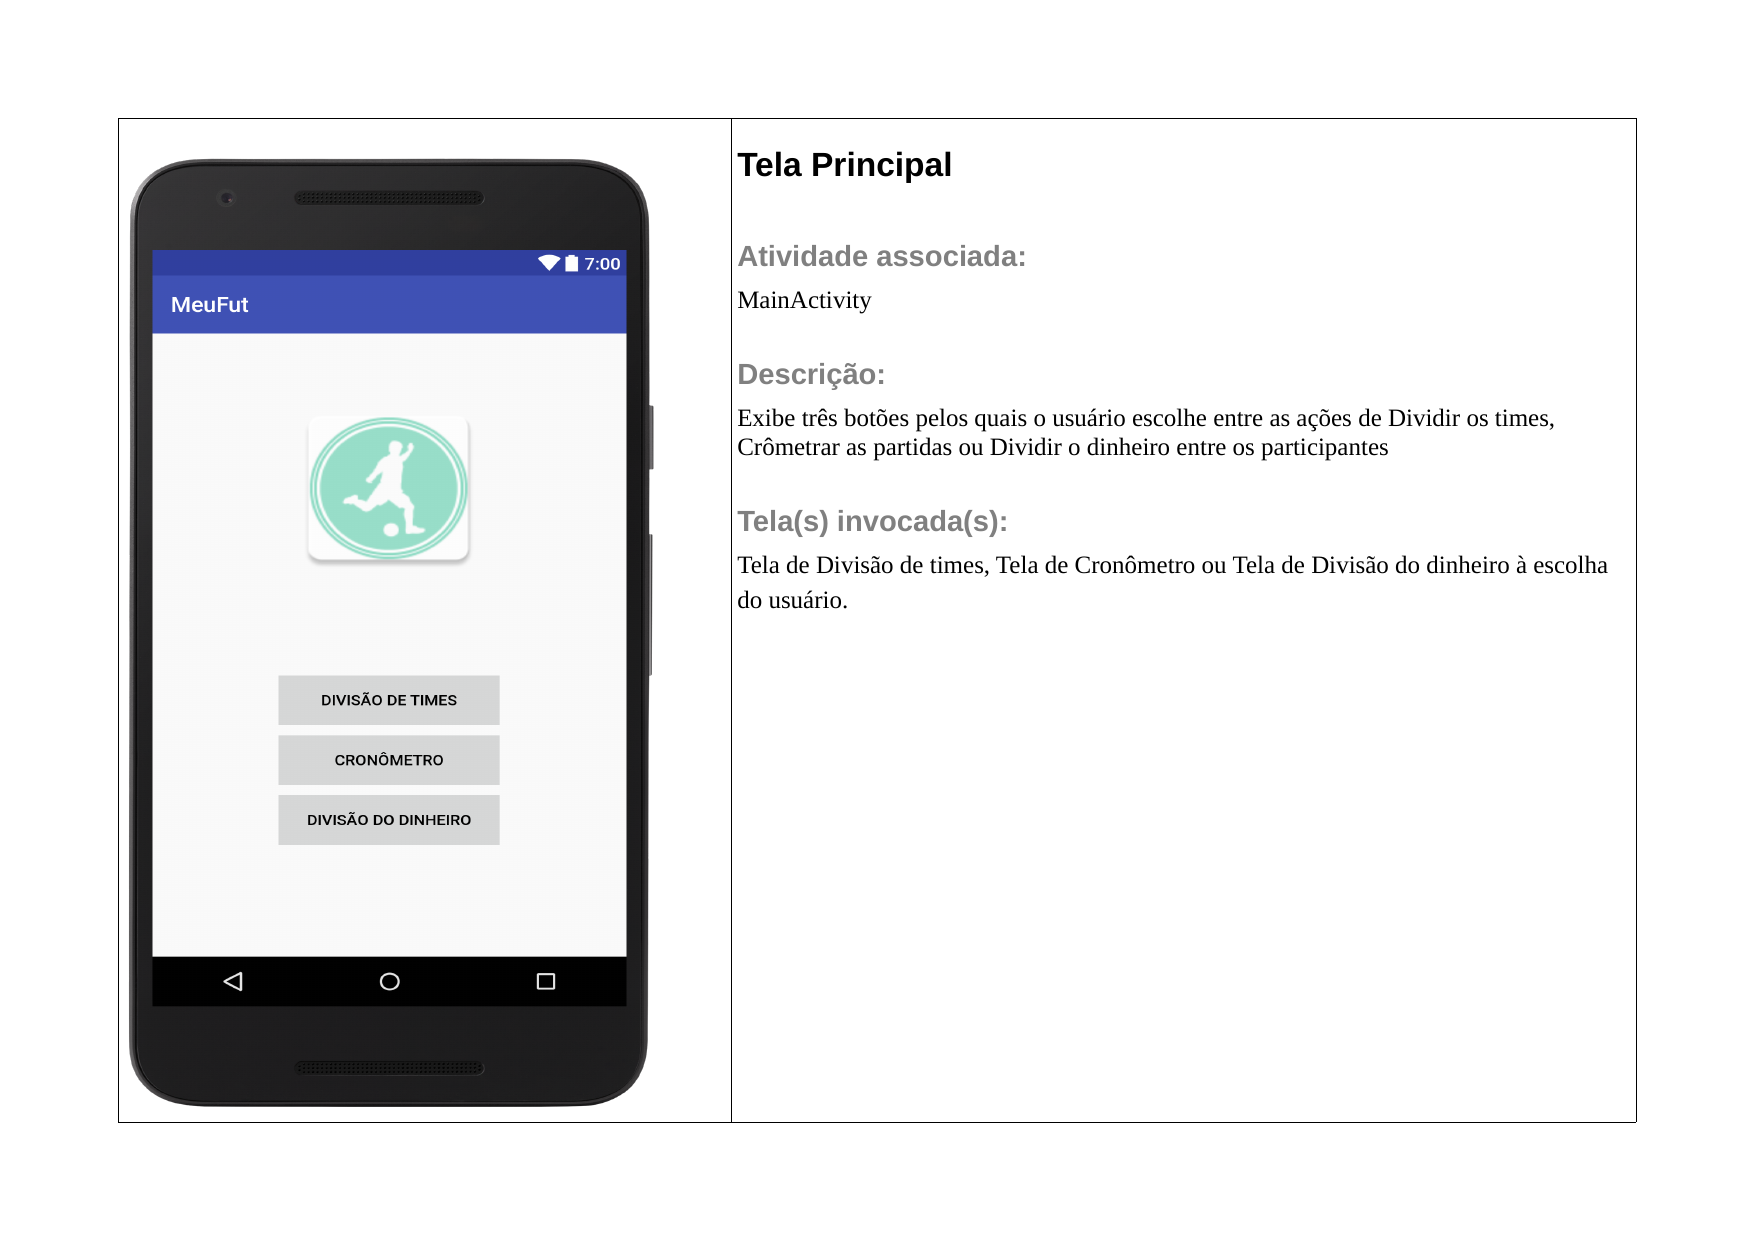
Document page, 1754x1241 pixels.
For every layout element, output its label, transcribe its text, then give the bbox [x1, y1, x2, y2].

table_header [119, 119, 731, 1122]
table_header Tela Principal Atividade associada: MainActivity Descrição: Exibe três botões pelos quais o usuário escolhe entre as ações de Dividir os times, Crômetrar as partidas ou Dividir o dinheiro entre os participantes Tela(s) invocada(s): Tela de Divisão de times, Tela de Cronômetro ou Tela de Divisão do dinheiro à escolha do usuário. [732, 119, 1636, 1122]
picture [128, 158, 654, 1107]
